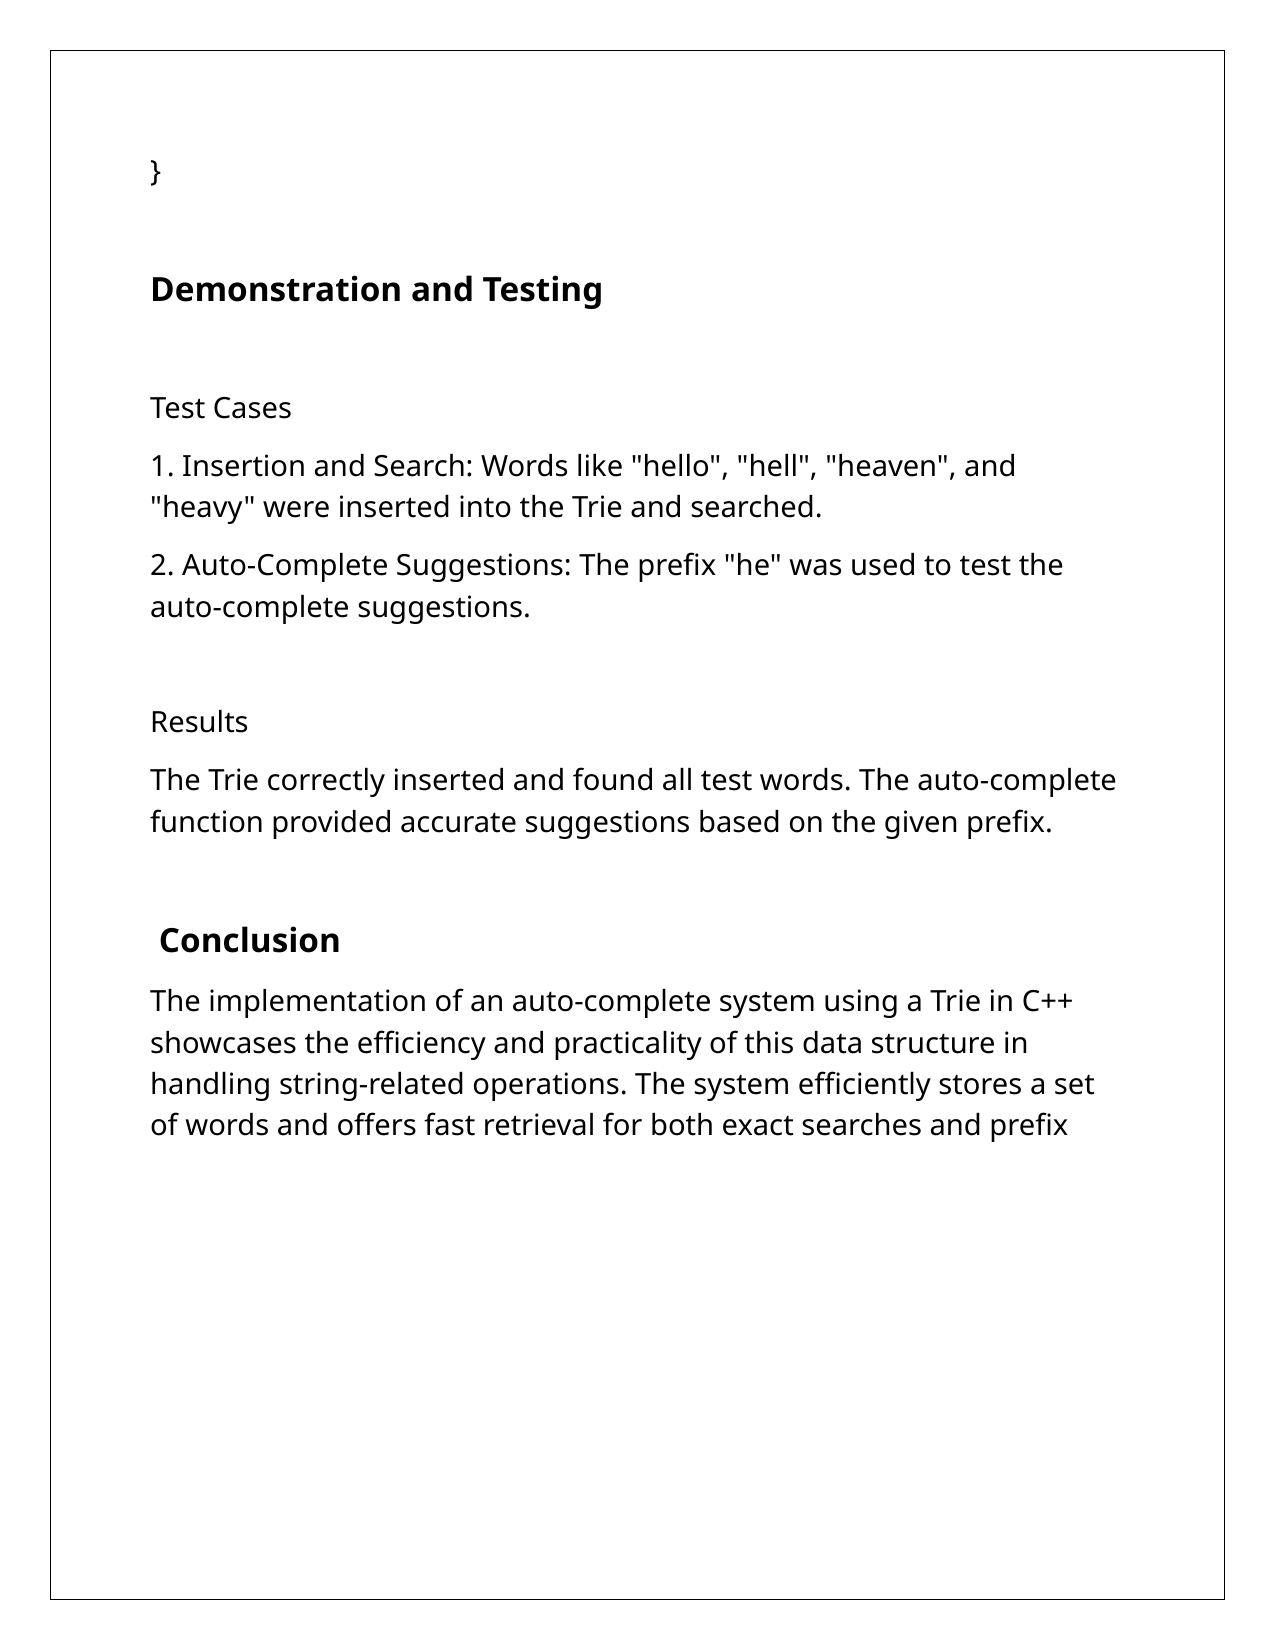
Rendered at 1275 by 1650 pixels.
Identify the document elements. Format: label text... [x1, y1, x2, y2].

text The implementation of an auto-complete system using a Trie in C++ showcases the efficiency and practicality of this data structure in handling string-related operations. The system efficiently stores a set of words and offers fast retrieval for both exact searches and prefix [150, 981, 1125, 1144]
text 2. Auto-Complete Suggestions: The prefix "he" was used to test the auto-complete suggestions. [150, 545, 1125, 626]
text Test Cases [150, 388, 1125, 427]
text Conclusion [150, 917, 1125, 962]
text 1. Insertion and Search: Words like "hello", "hell", "heaven", and "heavy" were inserted into the Trie and searched. [150, 446, 1125, 526]
text Demonstration and Testing [150, 266, 1125, 311]
text Results [150, 702, 1125, 741]
text } [150, 150, 1125, 190]
text The Trie correctly inserted and found all test words. The auto-complete function provided accurate suggestions based on the given prefix. [150, 760, 1125, 841]
